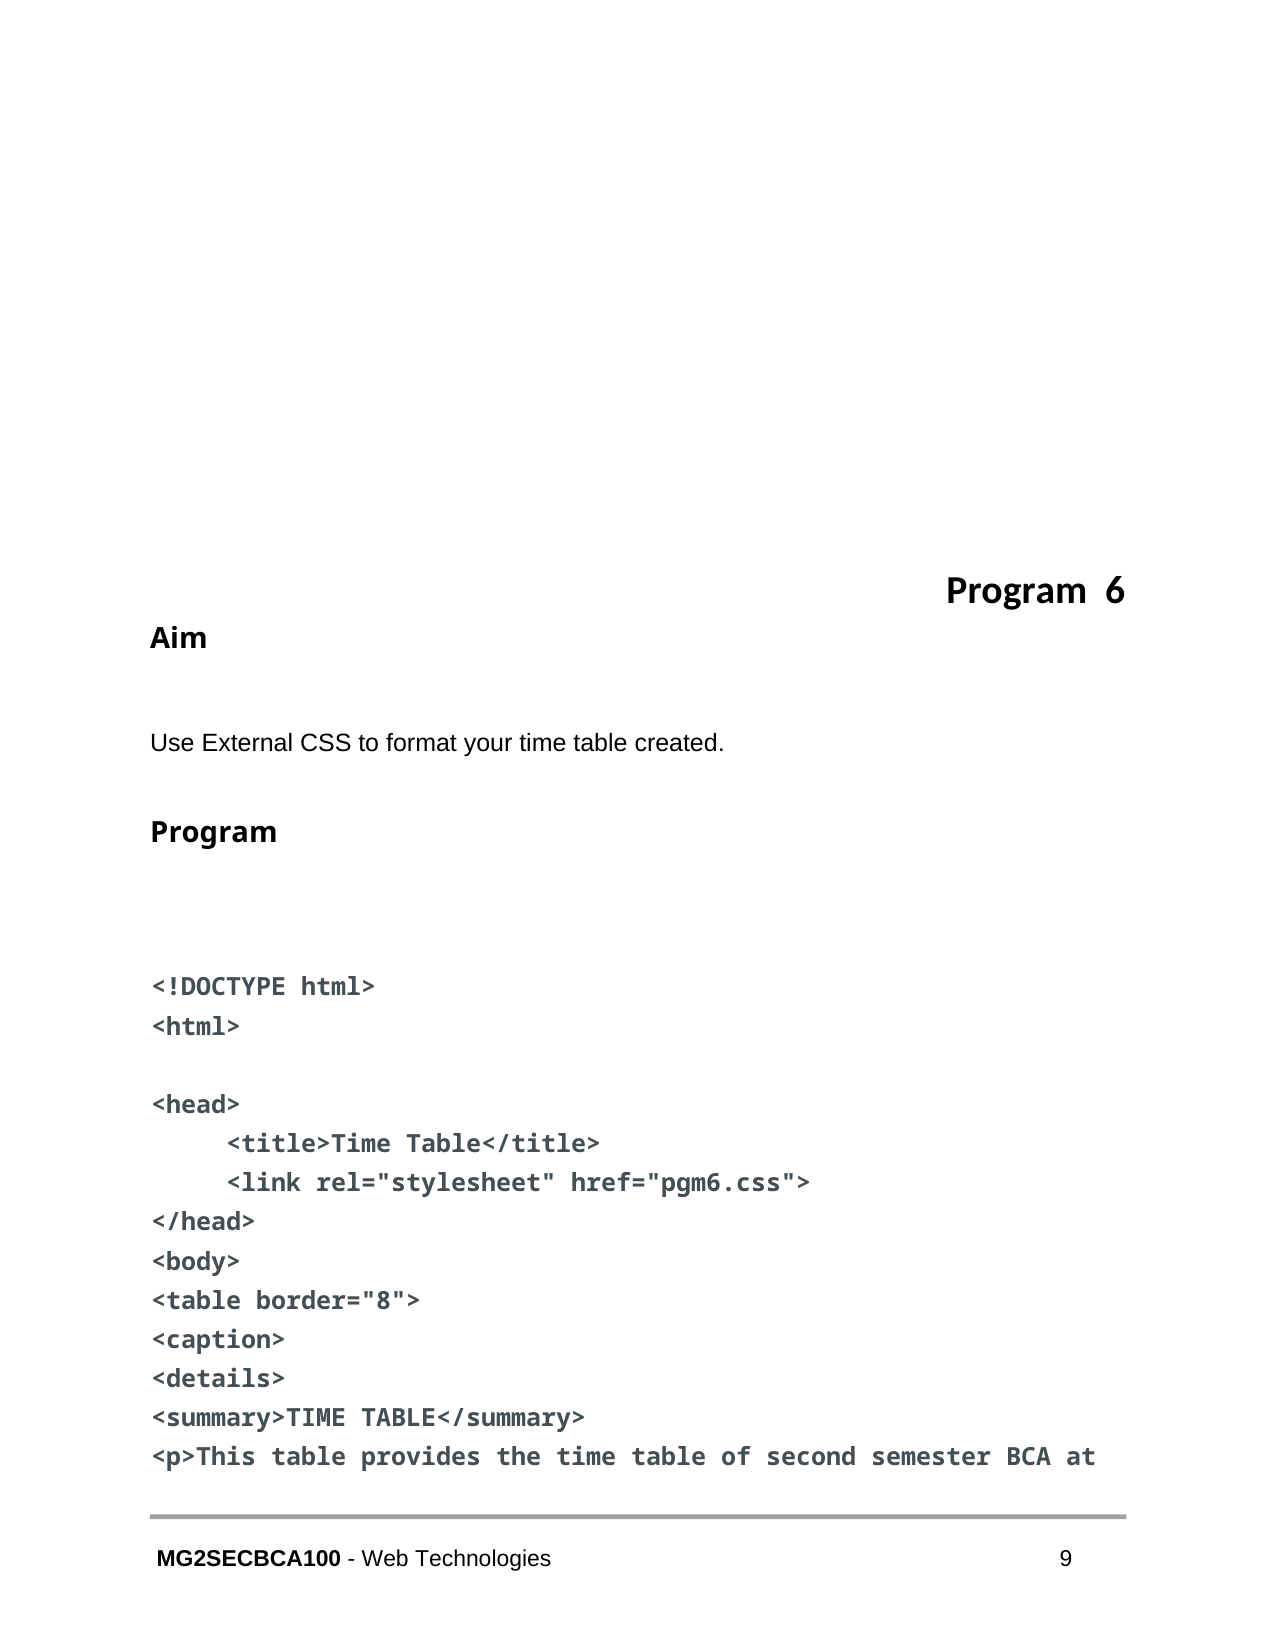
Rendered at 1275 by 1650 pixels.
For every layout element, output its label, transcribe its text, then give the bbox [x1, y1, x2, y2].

text Aim [150, 618, 1125, 657]
text Program [150, 811, 1125, 851]
table_header <!DOCTYPE html> <html> <head> <title>Time Table</title> <link rel="stylesheet" href="pgm6.css"> </head> <body> <table border="8"> <caption> <details> <summary>TIME TABLE</summary> <p>This table provides the time table of second semester BCA at [140, 930, 1110, 1473]
text Program 6 [225, 566, 1125, 614]
text Use External CSS to format your time table created. [150, 728, 1125, 757]
